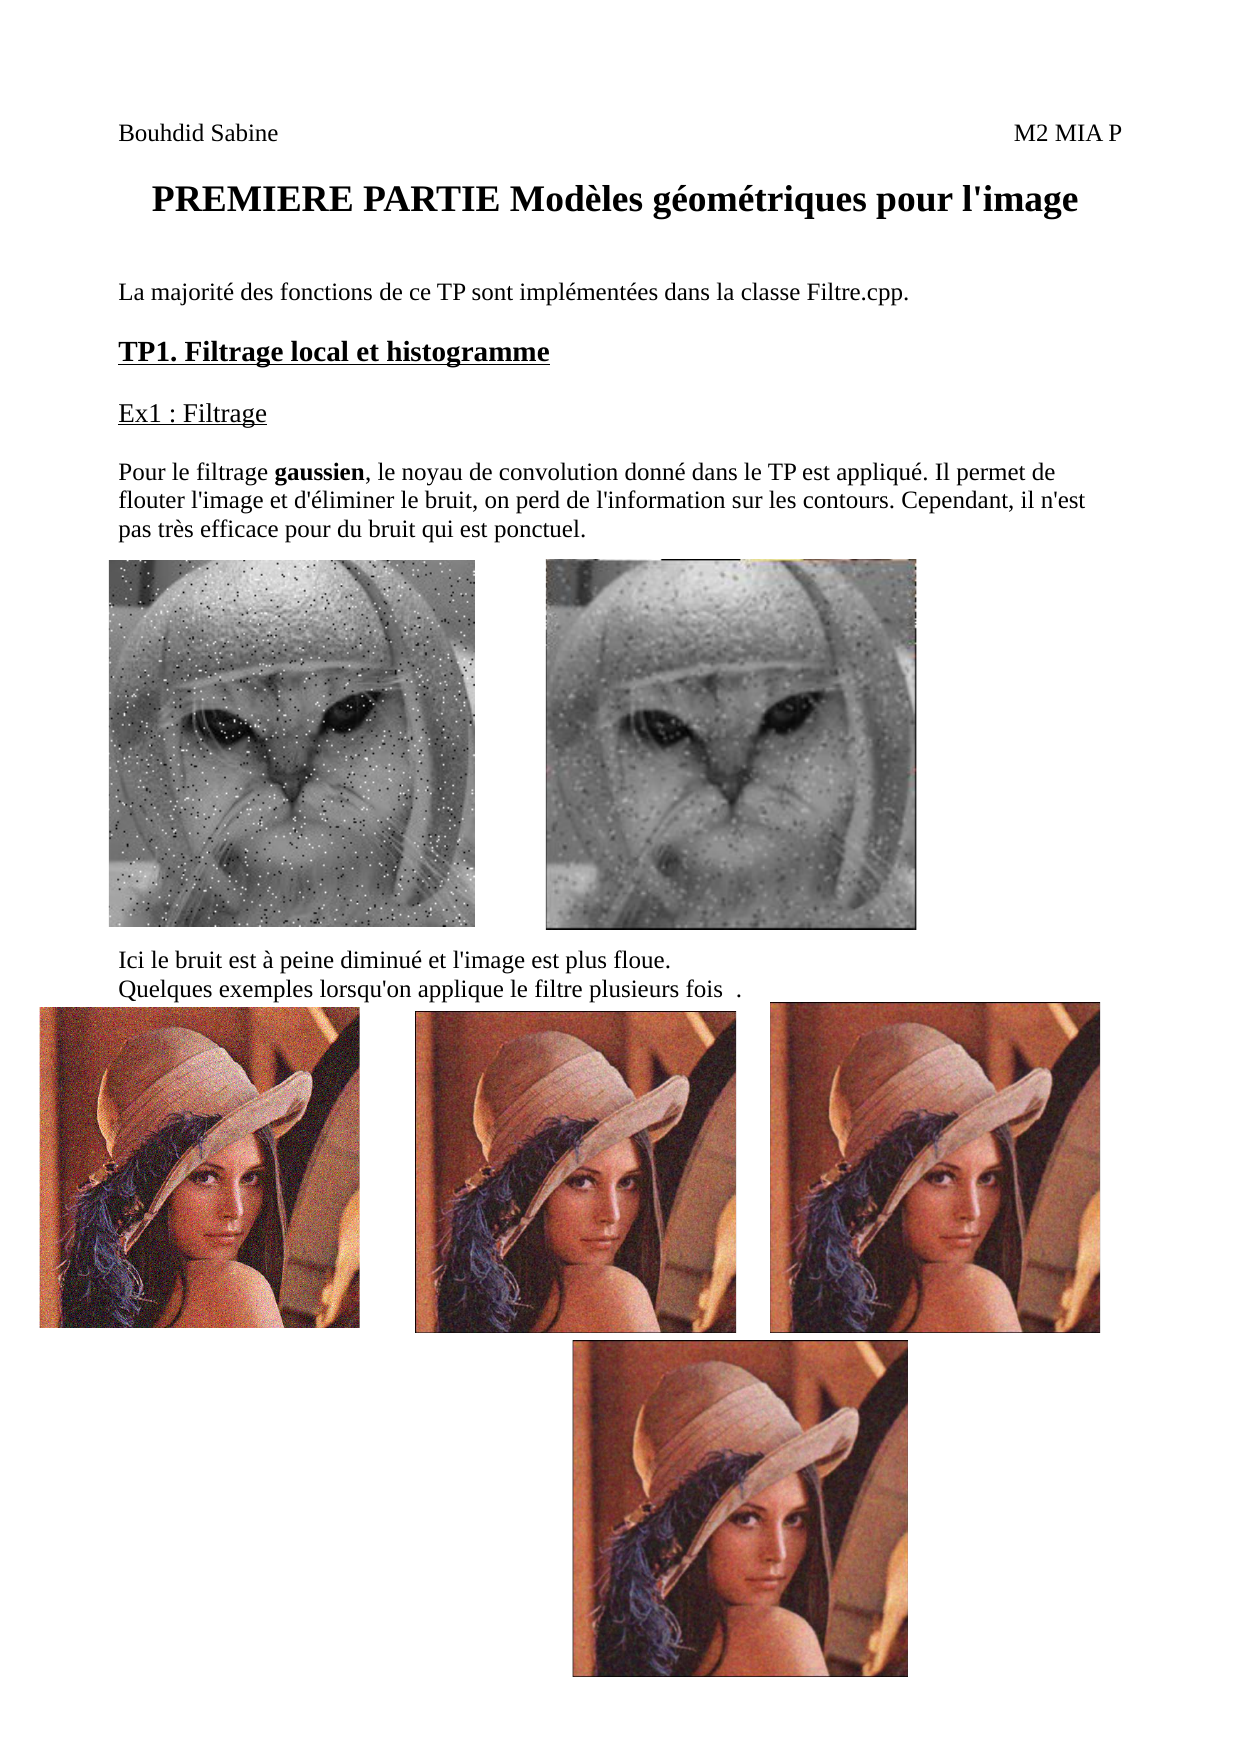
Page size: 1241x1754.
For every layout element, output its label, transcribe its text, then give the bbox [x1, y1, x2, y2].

picture [545, 559, 917, 930]
text Quelques exemples lorsqu'on applique le filtre plusieurs fois . [118, 974, 1122, 1003]
text Ex1 : Filtrage [118, 397, 1122, 428]
picture [39, 1007, 360, 1328]
picture [572, 1340, 908, 1677]
text PREMIERE PARTIE Modèles géométriques pour l'image [118, 176, 1122, 219]
picture [415, 1011, 737, 1333]
text TP1. Filtrage local et histogramme [118, 334, 1122, 368]
text Ici le bruit est à peine diminué et l'image est plus floue. [118, 945, 1122, 974]
text La majorité des fonctions de ce TP sont implémentées dans la classe Filtre.cpp. [118, 277, 1122, 306]
text Pour le filtrage gaussien, le noyau de convolution donné dans le TP est appliqué. Il permet de flouter l'image et d'éliminer le bruit, on perd de l'information sur les contours. Cependant, il n'est pas très efficace pour du bruit qui est ponctuel. [118, 457, 1122, 543]
picture [108, 560, 475, 927]
picture [770, 1002, 1101, 1333]
